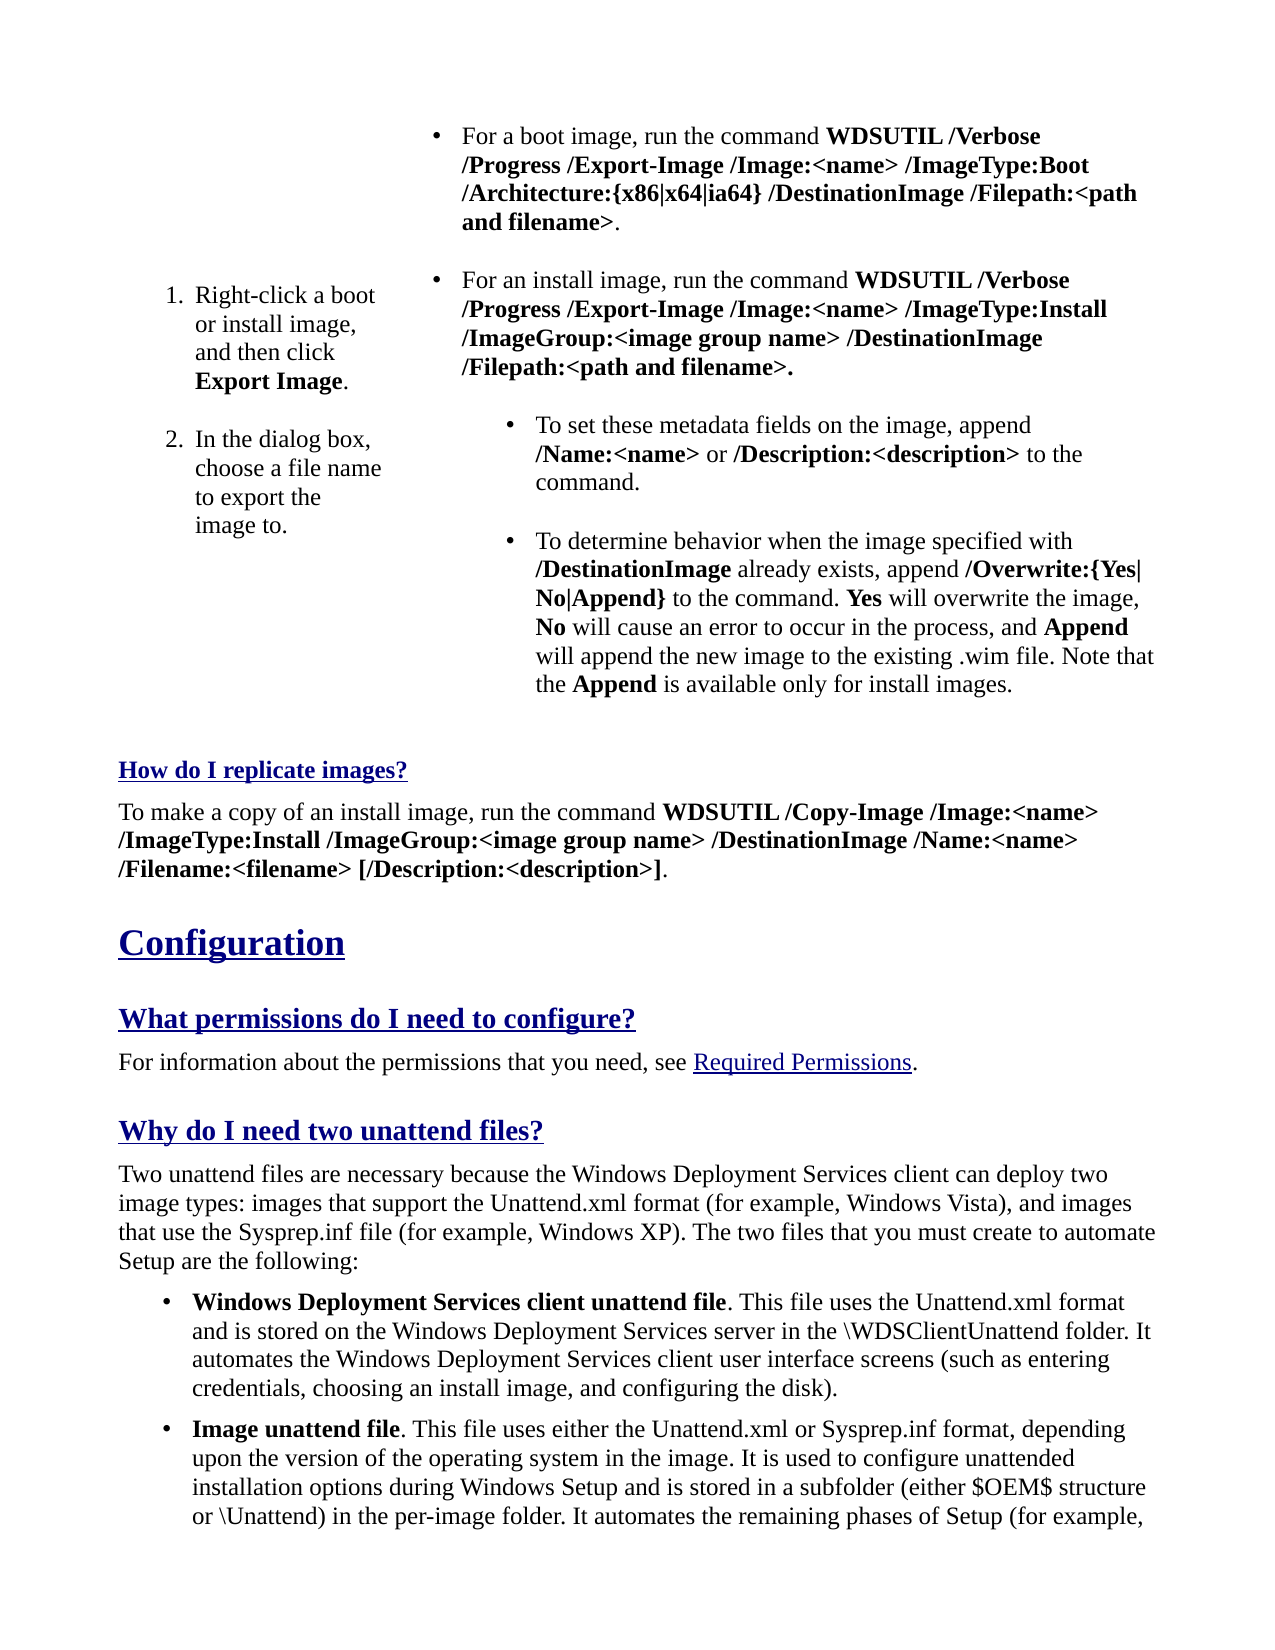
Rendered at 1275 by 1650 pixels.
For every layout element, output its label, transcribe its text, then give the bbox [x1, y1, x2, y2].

text To make a copy of an install image, run the command WDSUTIL /Copy-Image /Image:<name> /ImageType:Install /ImageGroup:<image group name> /DestinationImage /Name:<name> /Filename:<filename> [/Description:<description>]. [118, 797, 1157, 883]
subtitle Configuration [118, 921, 1157, 964]
text For information about the permissions that you need, see Required Permissions. [118, 1047, 1157, 1076]
text Two unattend files are necessary because the Windows Deployment Services client can deploy two image types: images that support the Unattend.xml format (for example, Windows Vista), and images that use the Sysprep.inf file (for example, Windows XP). The two files that you must create to automate Setup are the following: [118, 1159, 1157, 1274]
table_cell Right-click a boot or install image, and then click Export Image. In the dialog box, choose a file name to export the image to. [118, 118, 385, 731]
list Image unattend file. This file uses either the Unattend.xml or Sysprep.inf format, depending upon the version of the operating system in the image. It is used to configure unattended installation options during Windows Setup and is stored in a subfolder (either $OEM$ structure or \Unattend) in the per-image folder. It automates the remaining phases of Setup (for example, [162, 1414, 1157, 1529]
list Windows Deployment Services client unattend file. This file uses the Unattend.xml format and is stored on the Windows Deployment Services server in the \WDSClientUnattend folder. It automates the Windows Deployment Services client user interface screens (such as entering credentials, choosing an install image, and configuring the disk). [162, 1287, 1157, 1402]
subtitle What permissions do I need to configure? [118, 1001, 1157, 1035]
subtitle Why do I need two unattend files? [118, 1113, 1157, 1147]
table_cell For a boot image, run the command WDSUTIL /Verbose /Progress /Export-Image /Image:<name> /ImageType:Boot /Architecture:{x86|x64|ia64} /DestinationImage /Filepath:<path and filename>. For an install image, run the command WDSUTIL /Verbose /Progress /Export-Image /Image:<name> /ImageType:Install /ImageGroup:<image group name> /DestinationImage /Filepath:<path and filename>. To set these metadata fields on the image, append /Name:<name> or /Description:<description> to the command. To determine behavior when the image specified with /DestinationImage already exists, append /Overwrite:{Yes|No|Append} to the command. Yes will overwrite the image, No will cause an error to occur in the process, and Append will append the new image to the existing .wim file. Note that the Append is available only for install images. [385, 118, 1157, 731]
subtitle How do I replicate images? [118, 756, 1157, 784]
